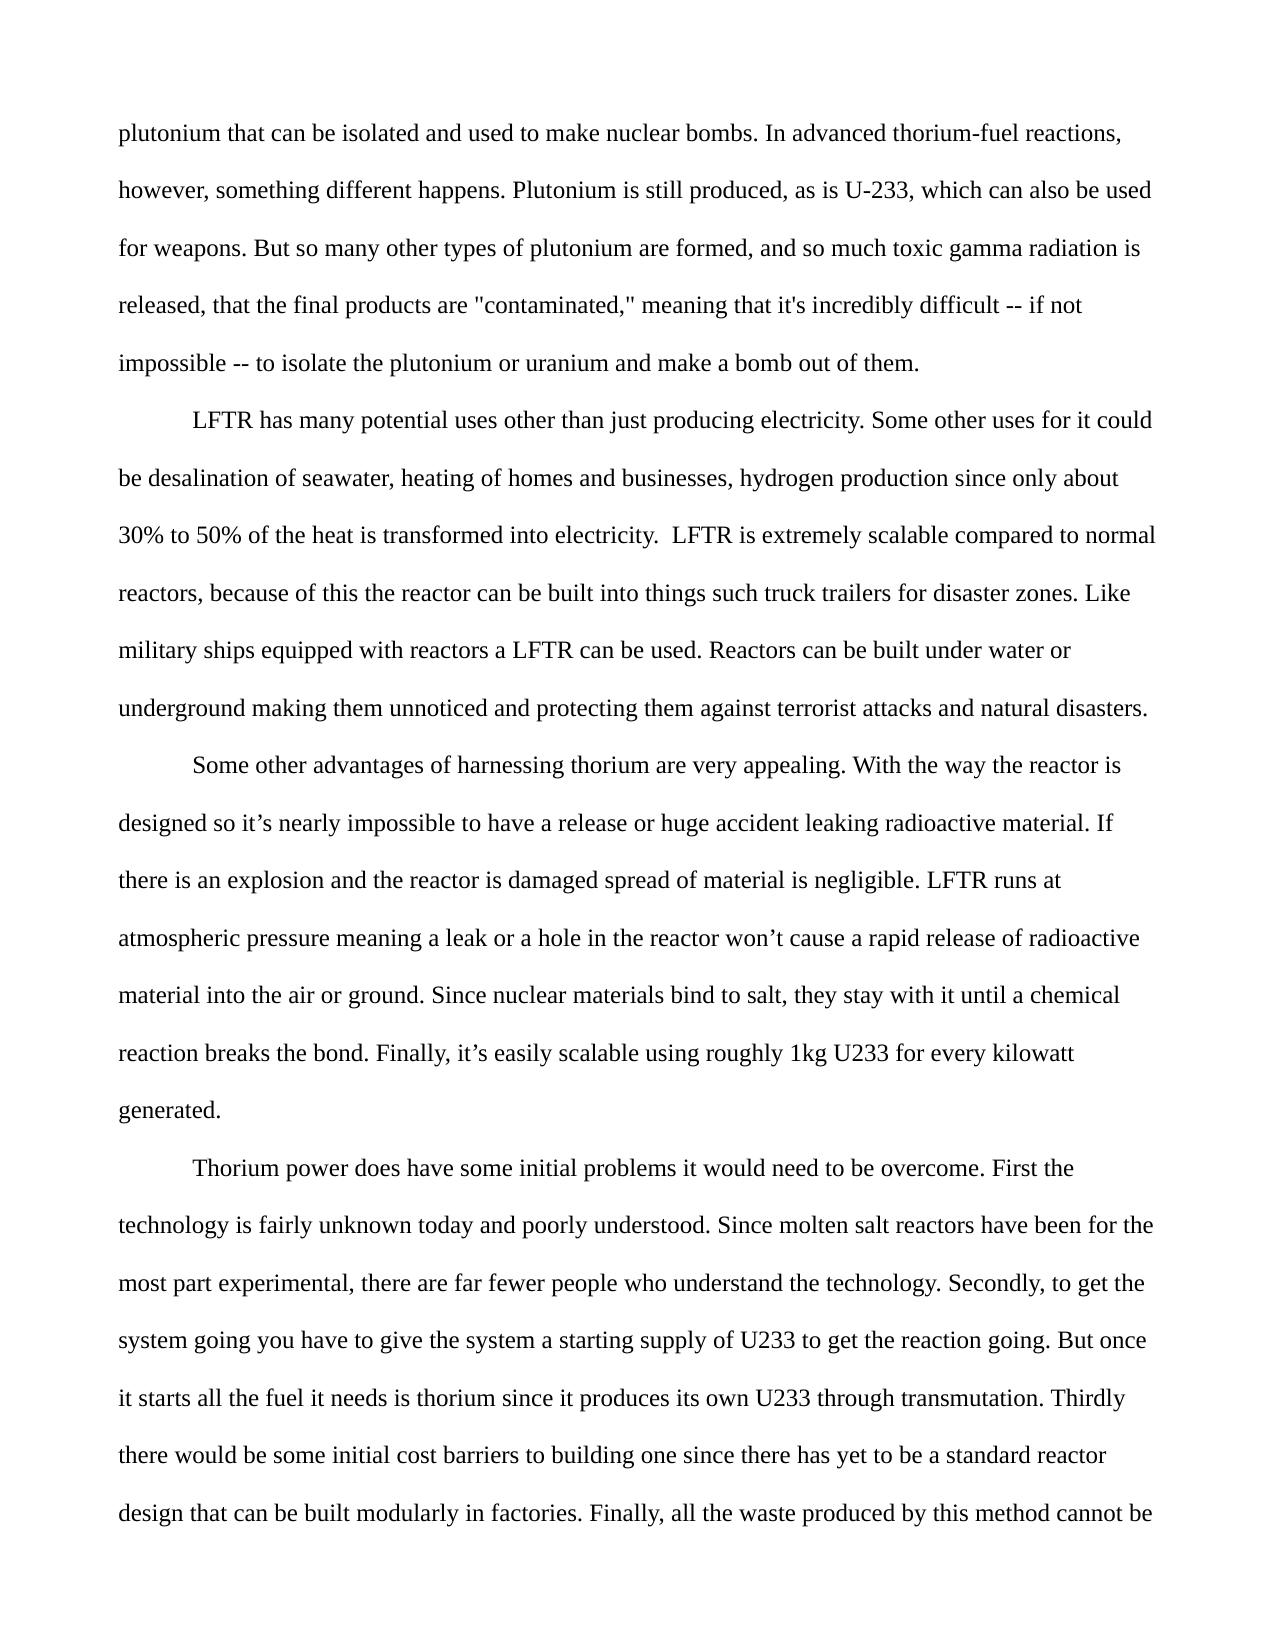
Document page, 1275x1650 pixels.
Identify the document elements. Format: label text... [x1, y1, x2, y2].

text plutonium that can be isolated and used to make nuclear bombs. In advanced thorium-fuel reactions, however, something different happens. Plutonium is still produced, as is U-233, which can also be used for weapons. But so many other types of plutonium are formed, and so much toxic gamma radiation is released, that the final products are "contaminated," meaning that it's incredibly difficult -- if not impossible -- to isolate the plutonium or uranium and make a bomb out of them. [118, 118, 1157, 377]
text Thorium power does have some initial problems it would need to be overcome. First the technology is fairly unknown today and poorly understood. Since molten salt reactors have been for the most part experimental, there are far fewer people who understand the technology. Secondly, to get the system going you have to give the system a starting supply of U233 to get the reaction going. But once it starts all the fuel it needs is thorium since it produces its own U233 through transmutation. Thirdly there would be some initial cost barriers to building one since there has yet to be a standard reactor design that can be built modularly in factories. Finally, all the waste produced by this method cannot be [118, 1153, 1157, 1527]
text LFTR has many potential uses other than just producing electricity. Some other uses for it could be desalination of seawater, heating of homes and businesses, hydrogen production since only about 30% to 50% of the heat is transformed into electricity. LFTR is extremely scalable compared to normal reactors, because of this the reactor can be built into things such truck trailers for disaster zones. Like military ships equipped with reactors a LFTR can be used. Reactors can be built under water or underground making them unnoticed and protecting them against terrorist attacks and natural disasters. Some other advantages of harnessing thorium are very appealing. With the way the reactor is designed so it’s nearly impossible to have a release or huge accident leaking radioactive material. If there is an explosion and the reactor is damaged spread of material is negligible. LFTR runs at atmospheric pressure meaning a leak or a hole in the reactor won’t cause a rapid release of radioactive material into the air or ground. Since nuclear materials bind to salt, they stay with it until a chemical reaction breaks the bond. Finally, it’s easily scalable using roughly 1kg U233 for every kilowatt generated. [118, 406, 1157, 1124]
